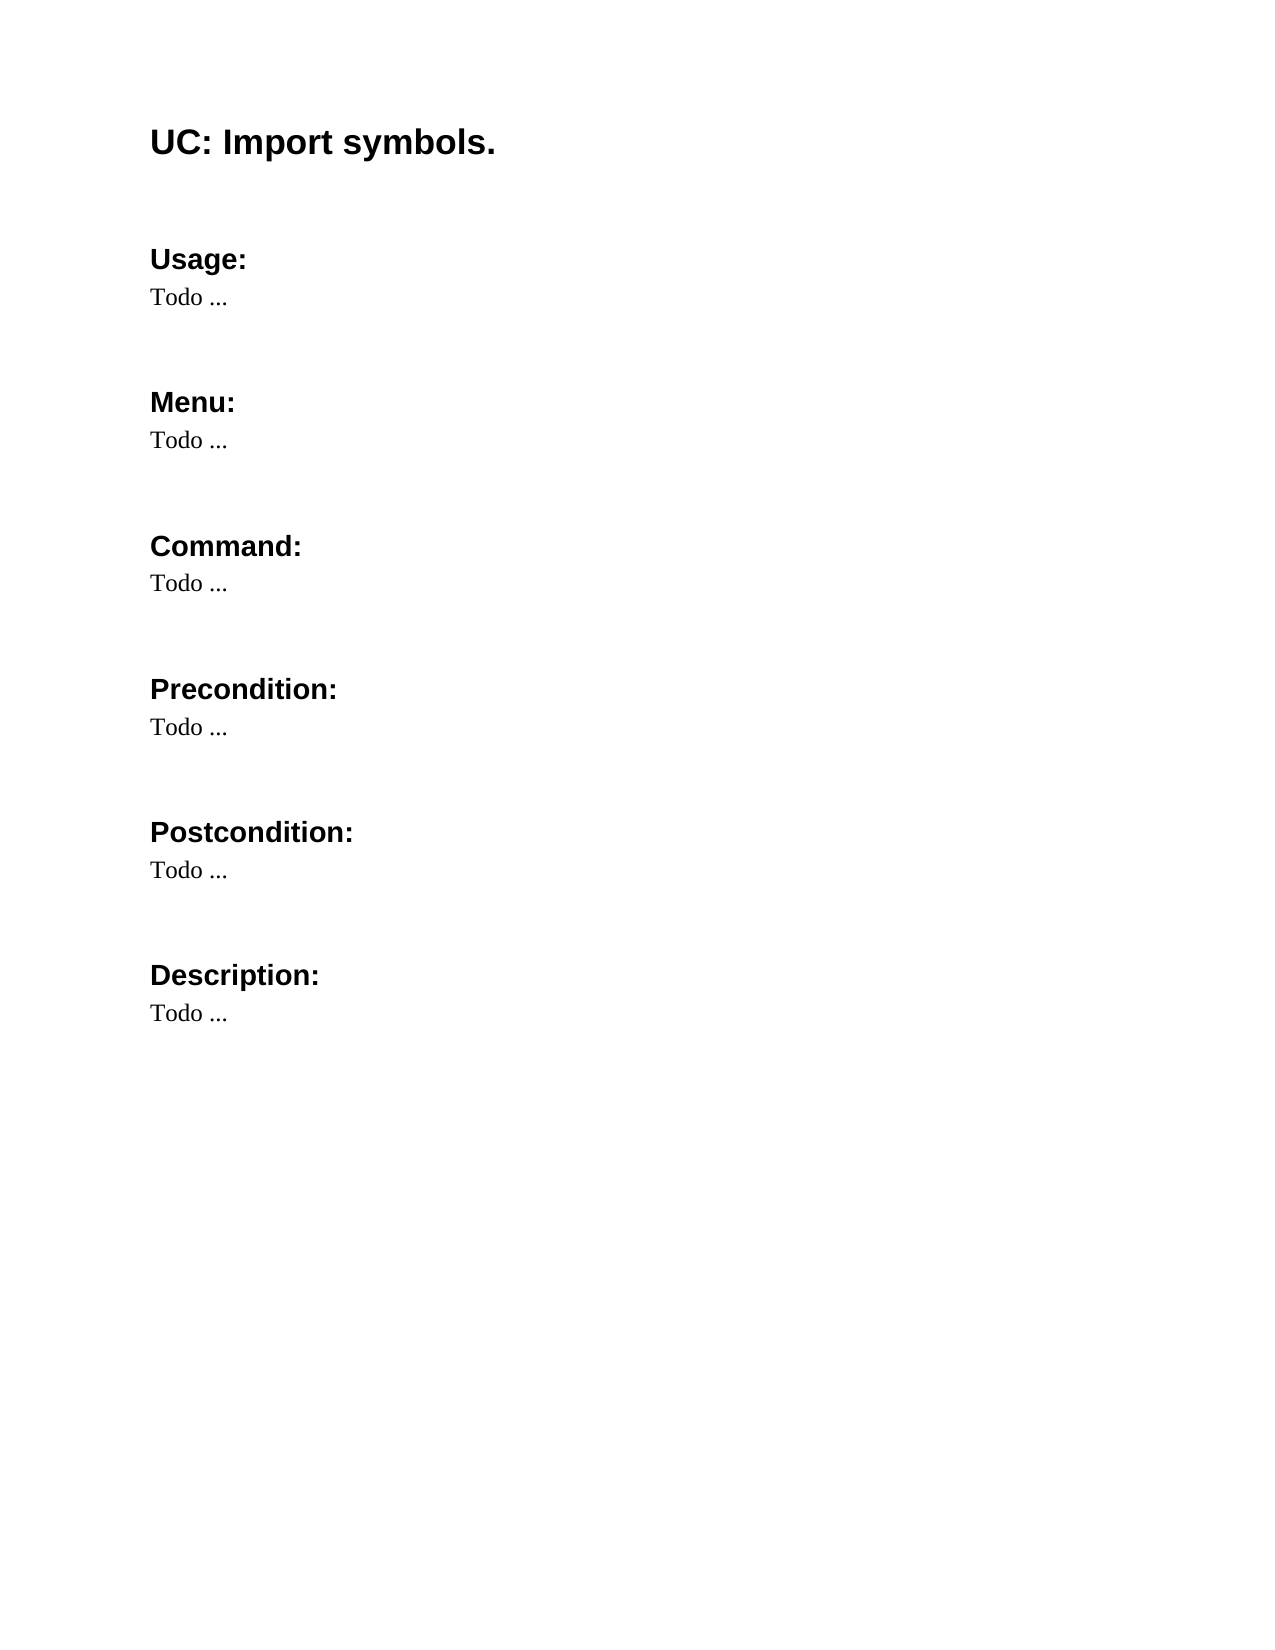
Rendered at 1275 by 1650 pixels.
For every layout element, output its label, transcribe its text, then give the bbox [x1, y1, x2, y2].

text Todo ... [150, 855, 1125, 883]
subtitle Usage: [150, 242, 1125, 276]
text Todo ... [150, 425, 1125, 454]
text Todo ... [150, 998, 1125, 1027]
text Todo ... [150, 568, 1125, 597]
subtitle Command: [150, 529, 1125, 562]
subtitle Postcondition: [150, 815, 1125, 848]
text Todo ... [150, 712, 1125, 740]
text Todo ... [150, 282, 1125, 311]
subtitle Precondition: [150, 672, 1125, 705]
subtitle Menu: [150, 386, 1125, 419]
subtitle UC: Import symbols. [150, 121, 1125, 162]
subtitle Description: [150, 958, 1125, 992]
